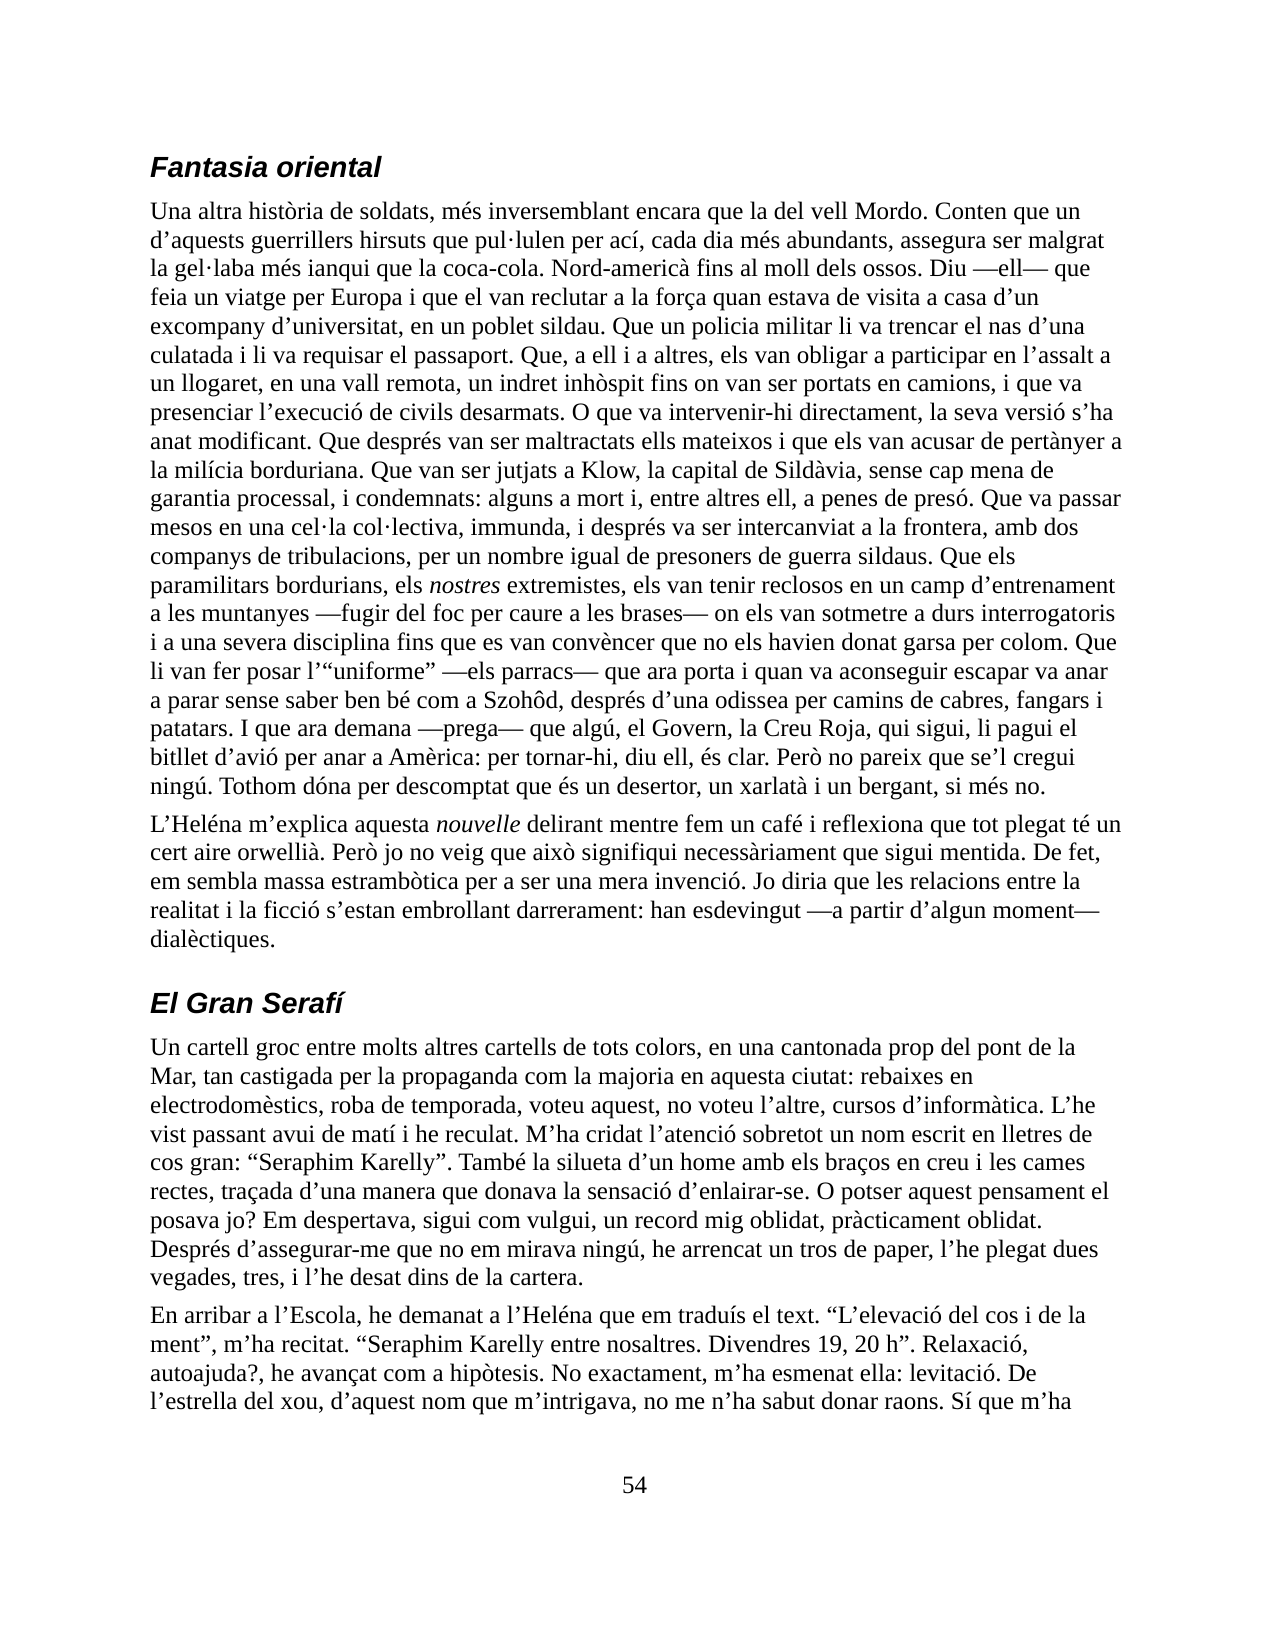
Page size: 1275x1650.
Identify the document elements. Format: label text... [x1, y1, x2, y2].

text En arribar a l’Escola, he demanat a l’Heléna que em traduís el text. “L’elevació del cos i de la ment”, m’ha recitat. “Seraphim Karelly entre nosaltres. Divendres 19, 20 h”. Relaxació, autoajuda?, he avançat com a hipòtesis. No exactament, m’ha esmenat ella: levitació. De l’estrella del xou, d’aquest nom que m’intrigava, no me n’ha sabut donar raons. Sí que m’ha [150, 1300, 1125, 1415]
subtitle El Gran Serafí [150, 986, 1125, 1020]
text Un cartell groc entre molts altres cartells de tots colors, en una cantonada prop del pont de la Mar, tan castigada per la propaganda com la majoria en aquesta ciutat: rebaixes en electrodomèstics, roba de temporada, voteu aquest, no voteu l’altre, cursos d’informàtica. L’he vist passant avui de matí i he reculat. M’ha cridat l’atenció sobretot un nom escrit en lletres de cos gran: “Seraphim Karelly”. També la silueta d’un home amb els braços en creu i les cames rectes, traçada d’una manera que donava la sensació d’enlairar-se. O potser aquest pensament el posava jo? Em despertava, sigui com vulgui, un record mig oblidat, pràcticament oblidat. Després d’assegurar-me que no em mirava ningú, he arrencat un tros de paper, l’he plegat dues vegades, tres, i l’he desat dins de la cartera. [150, 1032, 1125, 1291]
text Una altra història de soldats, més inversemblant encara que la del vell Mordo. Conten que un d’aquests guerrillers hirsuts que pul·lulen per ací, cada dia més abundants, assegura ser malgrat la gel·laba més ianqui que la coca-cola. Nord-americà fins al moll dels ossos. Diu —ell— que feia un viatge per Europa i que el van reclutar a la força quan estava de visita a casa d’un excompany d’universitat, en un poblet sildau. Que un policia militar li va trencar el nas d’una culatada i li va requisar el passaport. Que, a ell i a altres, els van obligar a participar en l’assalt a un llogaret, en una vall remota, un indret inhòspit fins on van ser portats en camions, i que va presenciar l’execució de civils desarmats. O que va intervenir-hi directament, la seva versió s’ha anat modificant. Que després van ser maltractats ells mateixos i que els van acusar de pertànyer a la milícia borduriana. Que van ser jutjats a Klow, la capital de Sildàvia, sense cap mena de garantia processal, i condemnats: alguns a mort i, entre altres ell, a penes de presó. Que va passar mesos en una cel·la col·lectiva, immunda, i després va ser intercanviat a la frontera, amb dos companys de tribulacions, per un nombre igual de presoners de guerra sildaus. Que els paramilitars bordurians, els nostres extremistes, els van tenir reclosos en un camp d’entrenament a les muntanyes —fugir del foc per caure a les brases— on els van sotmetre a durs interrogatoris i a una severa disciplina fins que es van convèncer que no els havien donat garsa per colom. Que li van fer posar l’“uniforme” —els parracs— que ara porta i quan va aconseguir escapar va anar a parar sense saber ben bé com a Szohôd, després d’una odissea per camins de cabres, fangars i patatars. I que ara demana —prega— que algú, el Govern, la Creu Roja, qui sigui, li pagui el bitllet d’avió per anar a Amèrica: per tornar-hi, diu ell, és clar. Però no pareix que se’l cregui ningú. Tothom dóna per descomptat que és un desertor, un xarlatà i un bergant, si més no. [150, 196, 1125, 800]
text L’Heléna m’explica aquesta nouvelle delirant mentre fem un café i reflexiona que tot plegat té un cert aire orwellià. Però jo no veig que això signifiqui necessàriament que sigui mentida. De fet, em sembla massa estrambòtica per a ser una mera invenció. Jo diria que les relacions entre la realitat i la ficció s’estan embrollant darrerament: han esdevingut —a partir d’algun moment— dialèctiques. [150, 809, 1125, 952]
subtitle Fantasia oriental [150, 150, 1125, 183]
